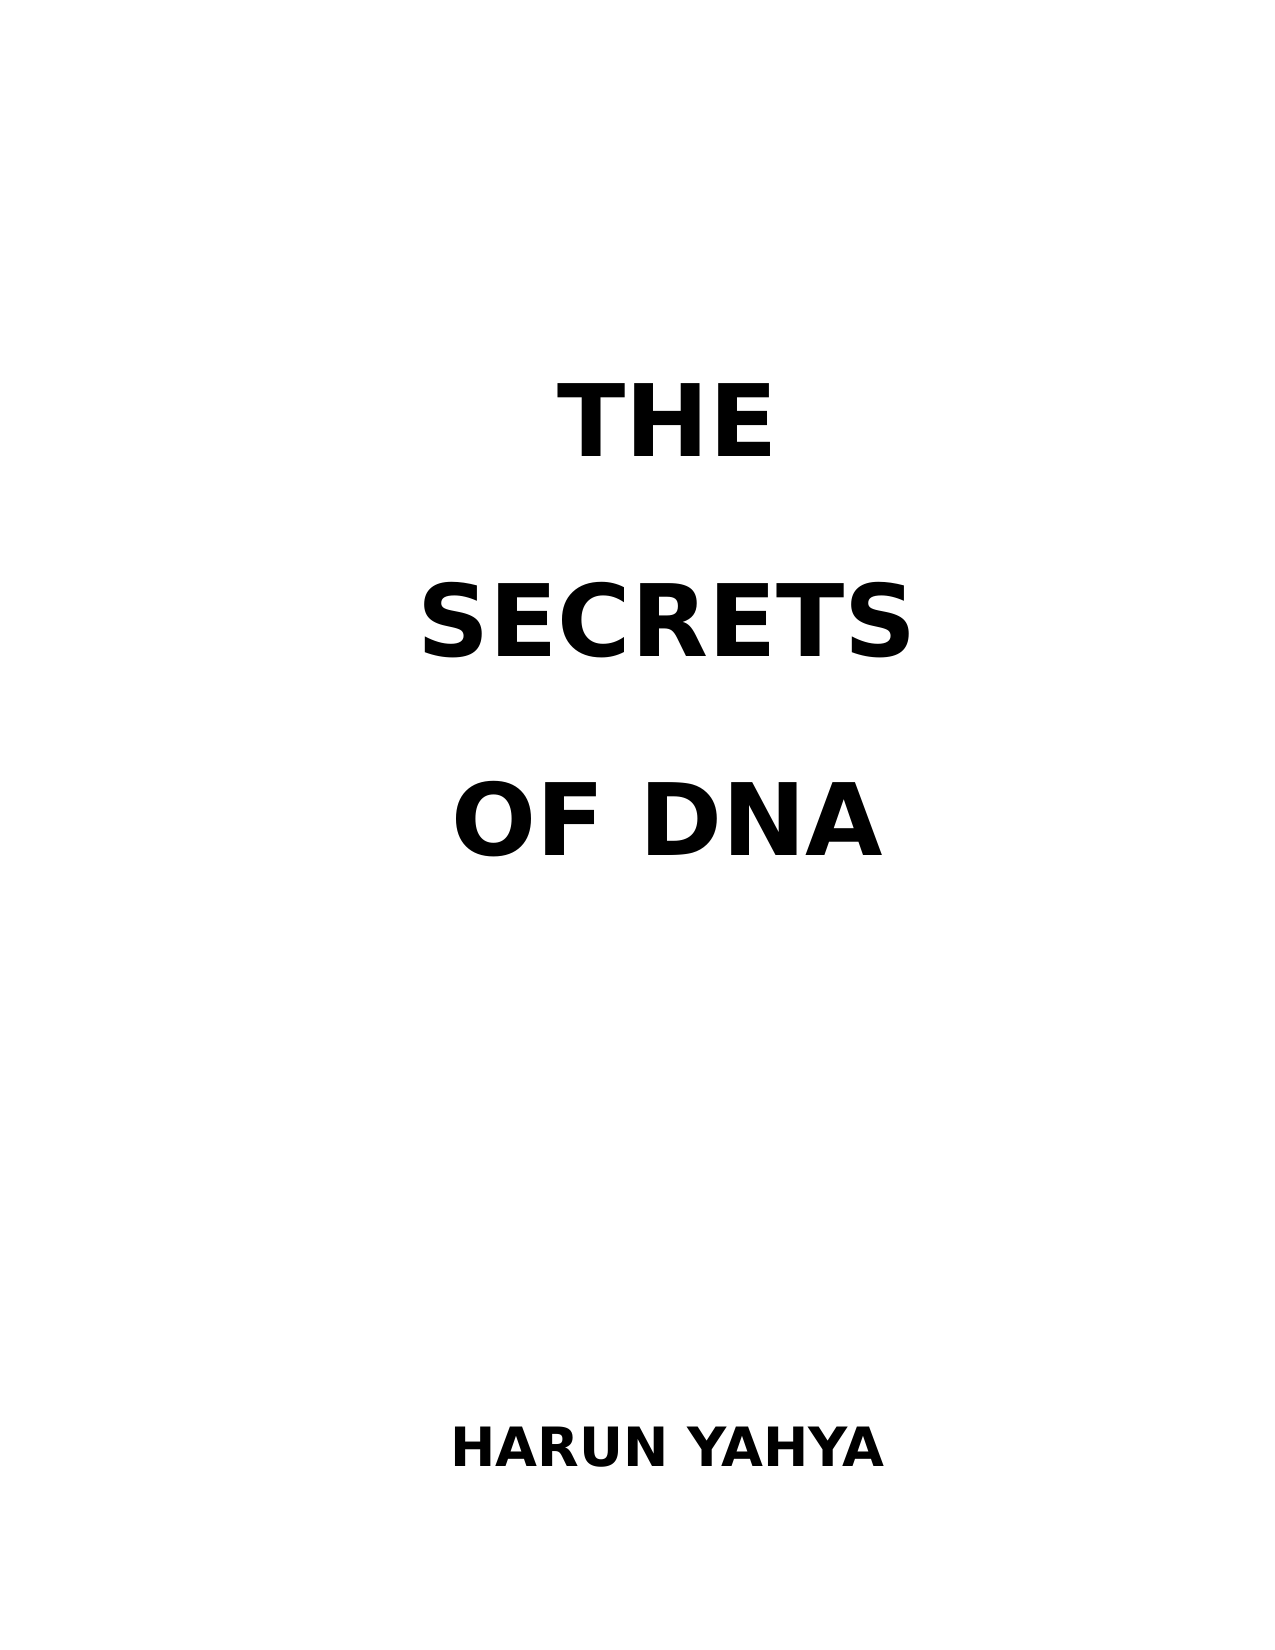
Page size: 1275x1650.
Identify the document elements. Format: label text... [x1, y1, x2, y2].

subtitle OF DNA [177, 763, 1157, 879]
subtitle SECRETS [177, 563, 1157, 680]
subtitle THE [177, 363, 1157, 480]
subtitle HARUN YAHYA [177, 1416, 1157, 1479]
